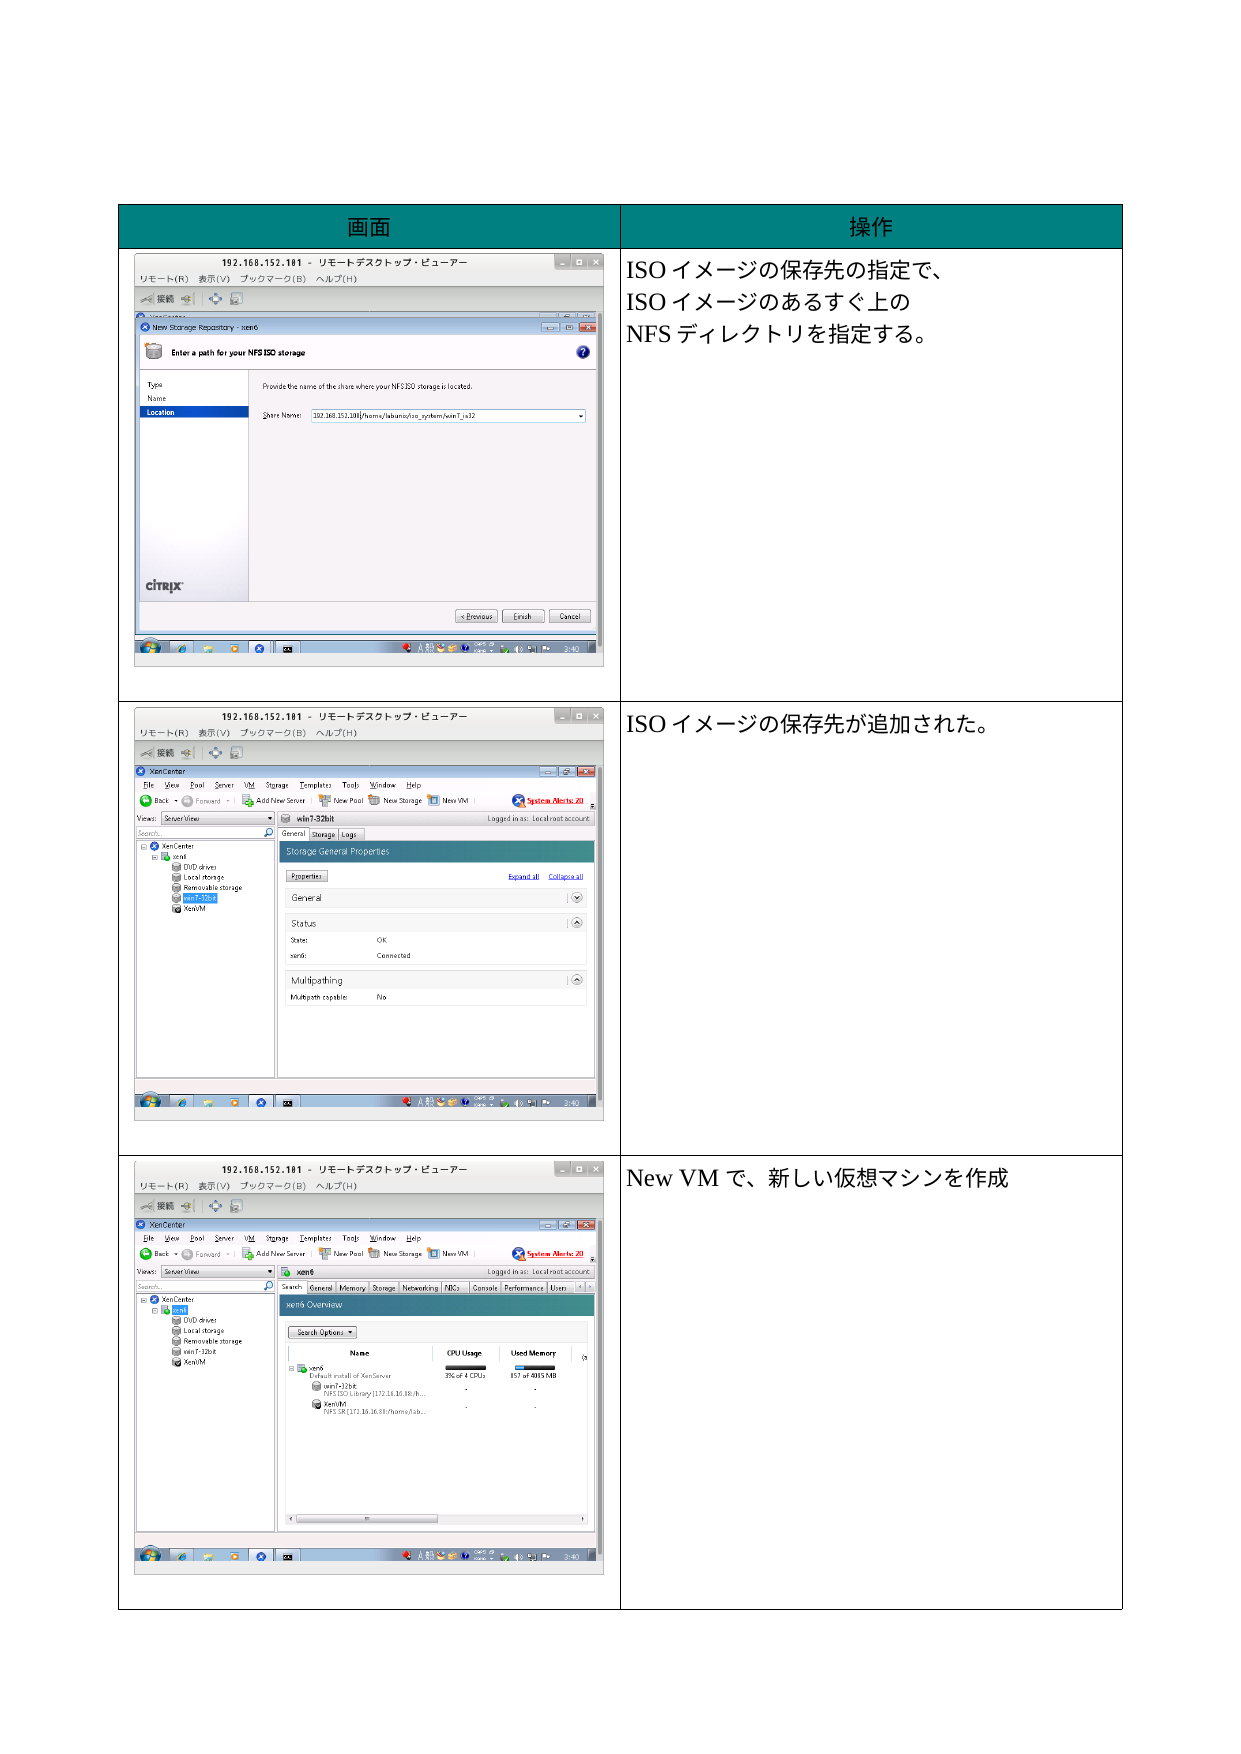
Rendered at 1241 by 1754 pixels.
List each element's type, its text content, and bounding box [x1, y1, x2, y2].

table_cell [119, 254, 620, 701]
picture [134, 253, 604, 667]
table_header 操作 [621, 205, 1122, 248]
table_cell [119, 249, 620, 253]
picture [134, 1161, 604, 1575]
table_cell ISOイメージの保存先の指定で、 ISOイメージのあるすぐ上の NFSディレクトリを指定する。 [621, 249, 1122, 701]
table_header 画面 [119, 205, 620, 248]
picture [134, 707, 604, 1121]
table_cell [119, 702, 620, 1155]
table_cell ISOイメージの保存先が追加された。 [621, 702, 1122, 1155]
table_cell [119, 1156, 620, 1609]
table_cell New VM で、新しい仮想マシンを作成 [621, 1156, 1122, 1609]
